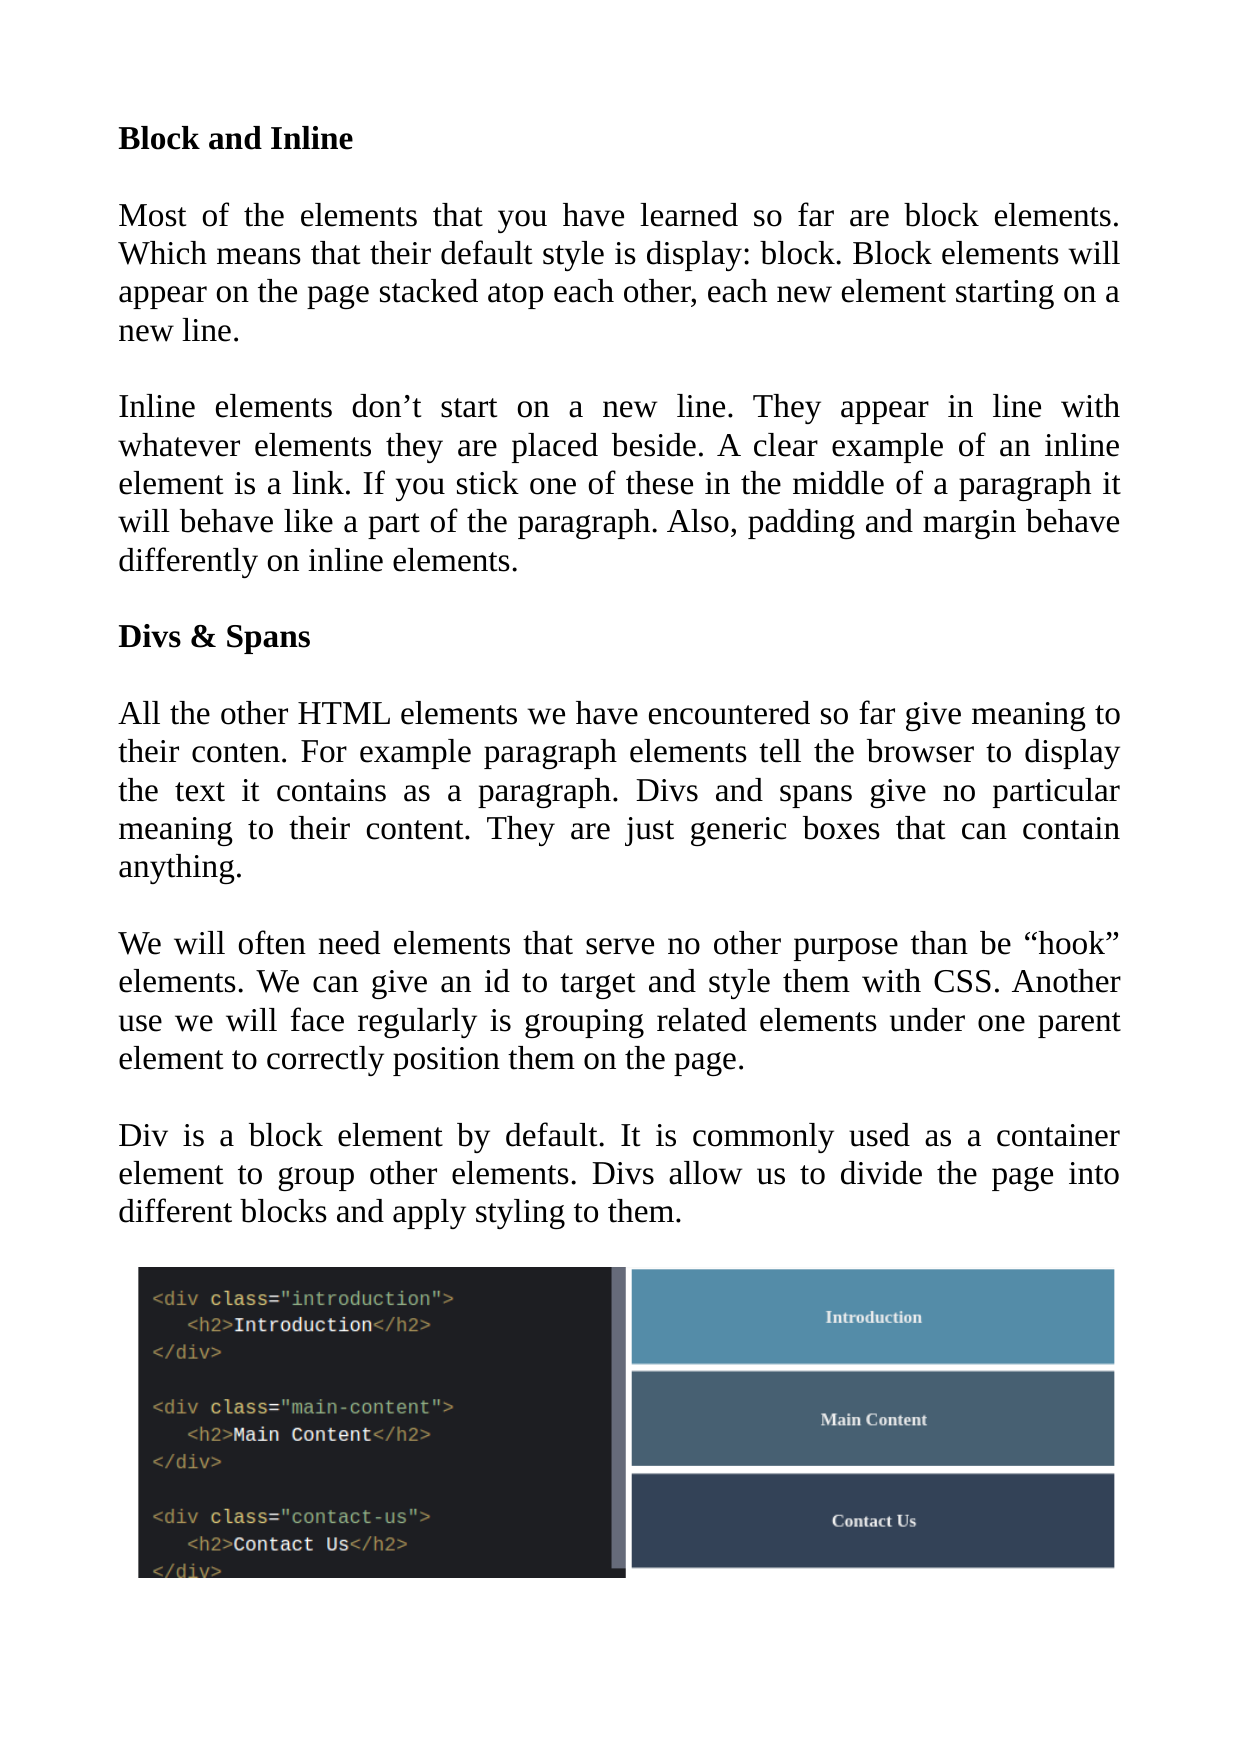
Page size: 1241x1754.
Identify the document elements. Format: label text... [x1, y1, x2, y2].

text All the other HTML elements we have encountered so far give meaning to their conten. For example paragraph elements tell the browser to display the text it contains as a paragraph. Divs and spans give no particular meaning to their content. They are just generic boxes that can contain anything. [118, 693, 1122, 885]
text Block and Inline [118, 118, 1122, 156]
text We will often need elements that serve no other purpose than be “hook” elements. We can give an id to target and style them with CSS. Another use we will face regularly is grouping related elements under one parent element to correctly position them on the page. [118, 923, 1122, 1076]
text Divs & Spans [118, 616, 1122, 655]
text Most of the elements that you have learned so far are block elements. Which means that their default style is display: block. Block elements will appear on the page stacked atop each other, each new element starting on a new line. [118, 195, 1122, 348]
text Inline elements don’t start on a new line. They appear in line with whatever elements they are placed beside. A clear example of an inline element is a link. If you stick one of these in the middle of a paragraph it will behave like a part of the paragraph. Also, padding and margin behave differently on inline elements. [118, 386, 1122, 578]
picture [138, 1267, 1115, 1578]
text Div is a block element by default. It is commonly used as a container element to group other elements. Divs allow us to divide the page into different blocks and apply styling to them. [118, 1115, 1122, 1230]
